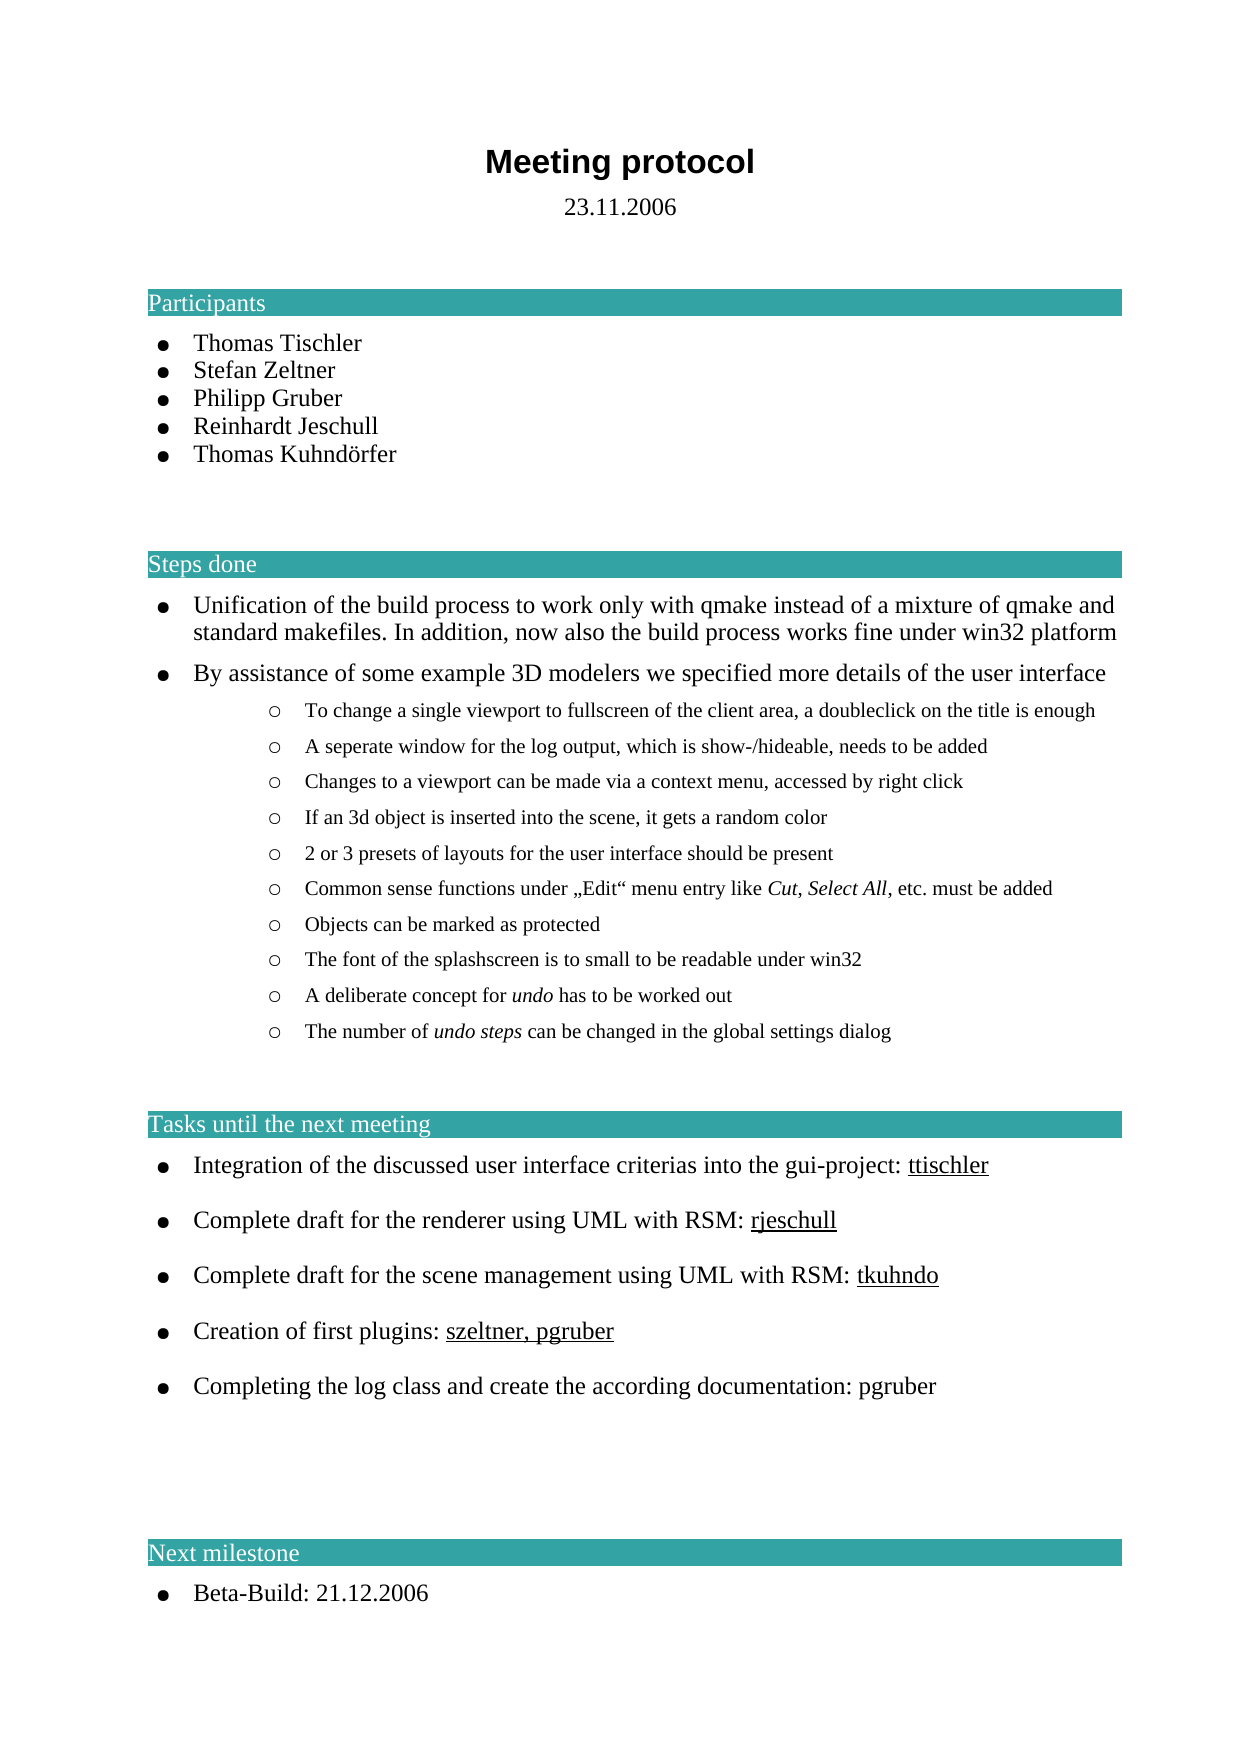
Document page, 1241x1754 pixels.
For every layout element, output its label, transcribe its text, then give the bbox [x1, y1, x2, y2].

text Next milestone [148, 1539, 1122, 1566]
list Stefan Zeltner [156, 357, 1122, 384]
list Reinhardt Jeschull [156, 412, 1122, 440]
list The number of undo steps can be changed in the global settings dialog [267, 1019, 1122, 1043]
list Thomas Kuhndörfer [156, 440, 1122, 467]
list Completing the log class and create the according documentation: pgruber [156, 1372, 1122, 1400]
text Participants [148, 289, 1122, 316]
list Changes to a viewport can be made via a context menu, accessed by right click [267, 770, 1122, 793]
list Objects can be marked as protected [267, 913, 1122, 936]
subtitle Meeting protocol [118, 143, 1122, 181]
list Common sense functions under „Edit“ menu entry like Cut, Select All, etc. must be added [267, 877, 1122, 900]
list The font of the splashscreen is to small to be readable under win32 [267, 948, 1122, 971]
list By assistance of some example 3D modelers we specified more details of the user interface [156, 659, 1122, 686]
list To change a single viewport to fullscreen of the client area, a doubleclick on the title is enough [267, 699, 1122, 722]
list Complete draft for the renderer using UML with RSM: rjeschull [156, 1206, 1122, 1234]
text 23.11.2006 [118, 193, 1122, 221]
list Beta-Build: 21.12.2006 [156, 1579, 1122, 1607]
list If an 3d object is inserted into the scene, it gets a random color [267, 806, 1122, 829]
list 2 or 3 presets of layouts for the user interface should be present [267, 841, 1122, 864]
list A seperate window for the log output, which is show-/hideable, needs to be added [267, 734, 1122, 758]
text Steps done [148, 551, 1122, 578]
list Philipp Gruber [156, 384, 1122, 412]
list Unification of the build process to work only with qmake instead of a mixture of qmake and standard makefiles. In addition, now also the build process works fine under win32 platform [156, 591, 1122, 646]
list Complete draft for the scene management using UML with RSM: tkuhndo [156, 1262, 1122, 1289]
text Tasks until the next meeting [148, 1111, 1122, 1138]
list Integration of the discussed user interface criterias into the gui-project: ttischler [156, 1151, 1122, 1178]
list Thomas Tischler [156, 329, 1122, 357]
list A deliberate concept for undo has to be worked out [267, 984, 1122, 1007]
list Creation of first plugins: szeltner, pgruber [156, 1317, 1122, 1345]
